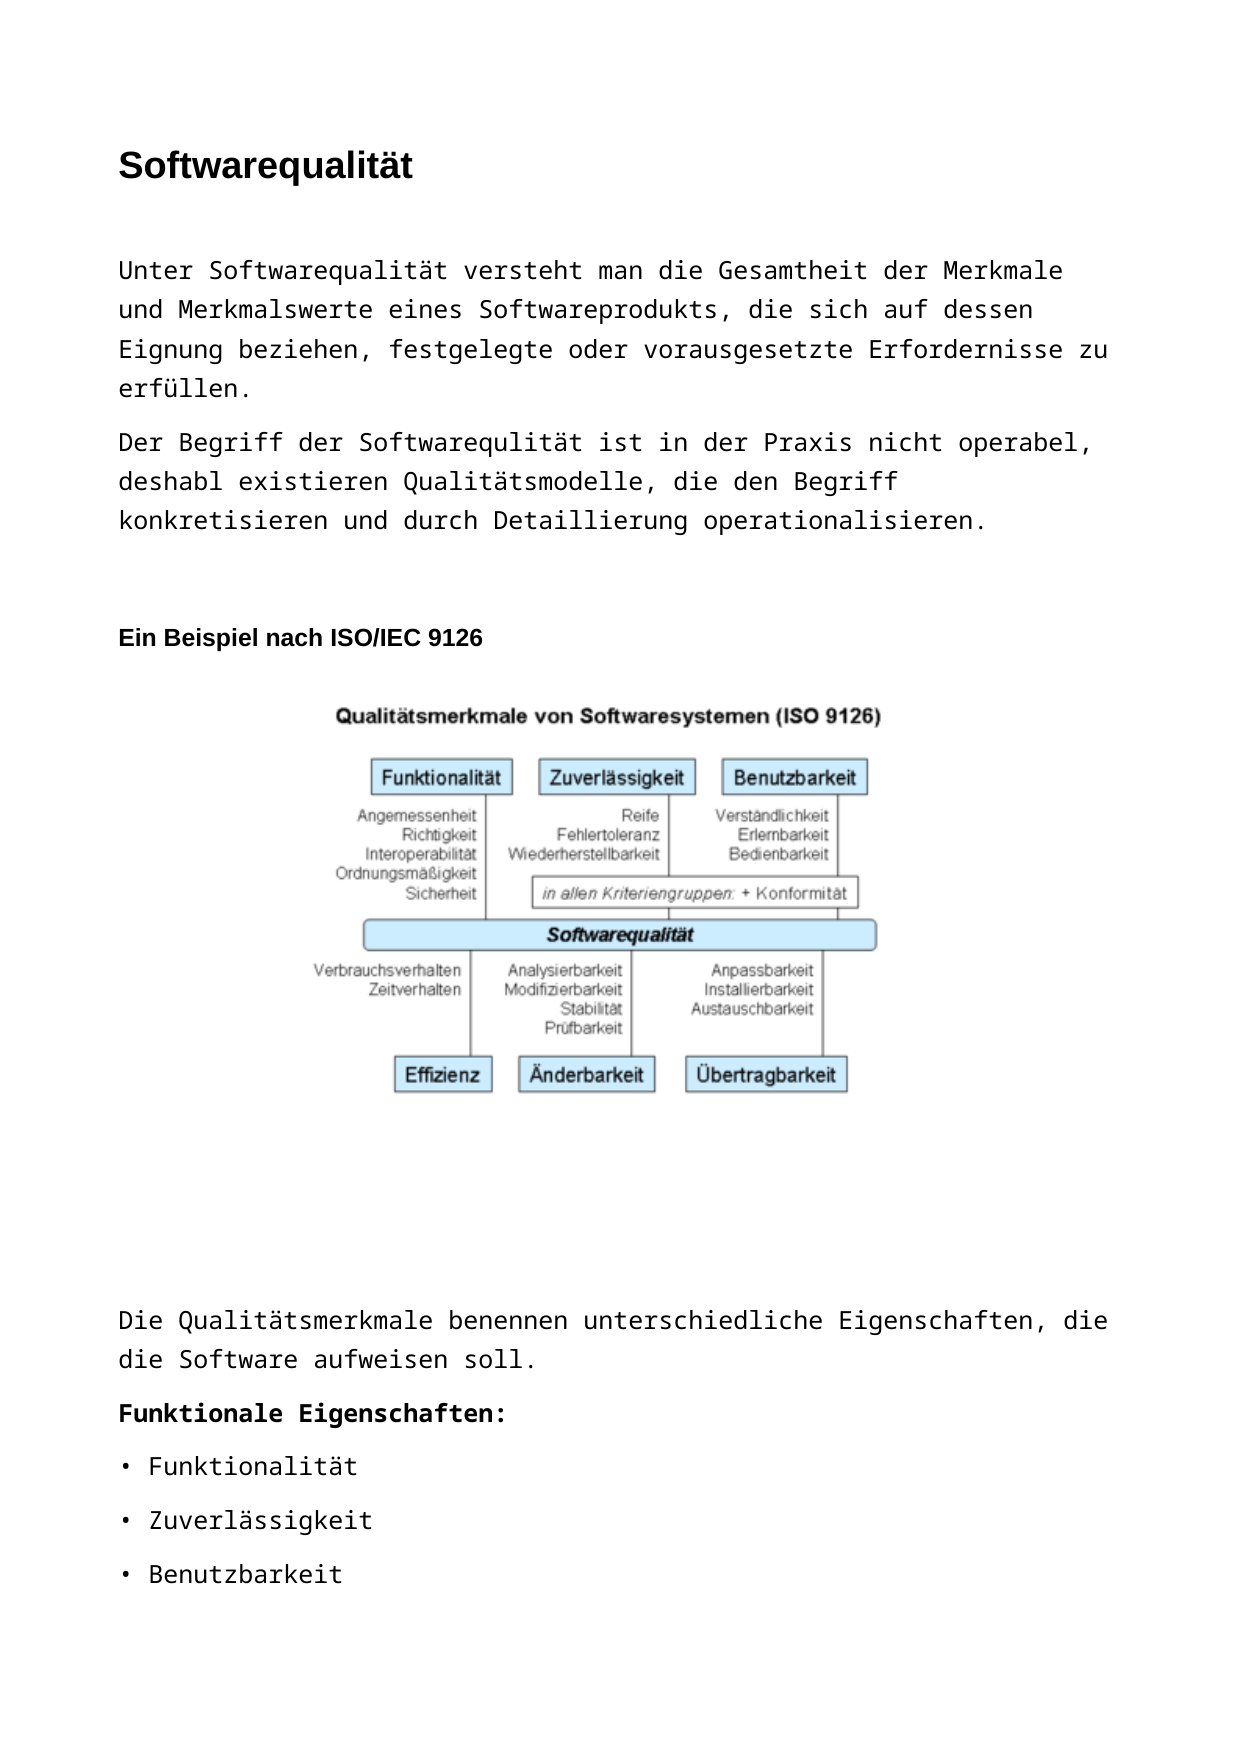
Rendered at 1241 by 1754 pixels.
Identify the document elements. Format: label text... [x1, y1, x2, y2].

text • Benutzbarkeit [118, 1557, 1122, 1591]
text Unter Softwarequalität versteht man die Gesamtheit der Merkmale und Merkmalswerte eines Softwareprodukts, die sich auf dessen Eignung beziehen, festgelegte oder vorausgesetzte Erfordernisse zu erfüllen. [118, 253, 1122, 404]
text • Funktionalität [118, 1449, 1122, 1483]
subtitle Softwarequalität [118, 143, 1122, 187]
text • Zuverlässigkeit [118, 1503, 1122, 1537]
text Die Qualitätsmerkmale benennen unterschiedliche Eigenschaften, die die Software aufweisen soll. [118, 1302, 1122, 1376]
text Der Begriff der Softwarequlität ist in der Praxis nicht operabel, deshabl existieren Qualitätsmodelle, die den Begriff konkretisieren und durch Detaillierung operationalisieren. [118, 424, 1122, 537]
picture [257, 678, 945, 1136]
subtitle Ein Beispiel nach ISO/IEC 9126 [118, 623, 1122, 651]
text Funktionale Eigenschaften: [118, 1395, 1122, 1429]
